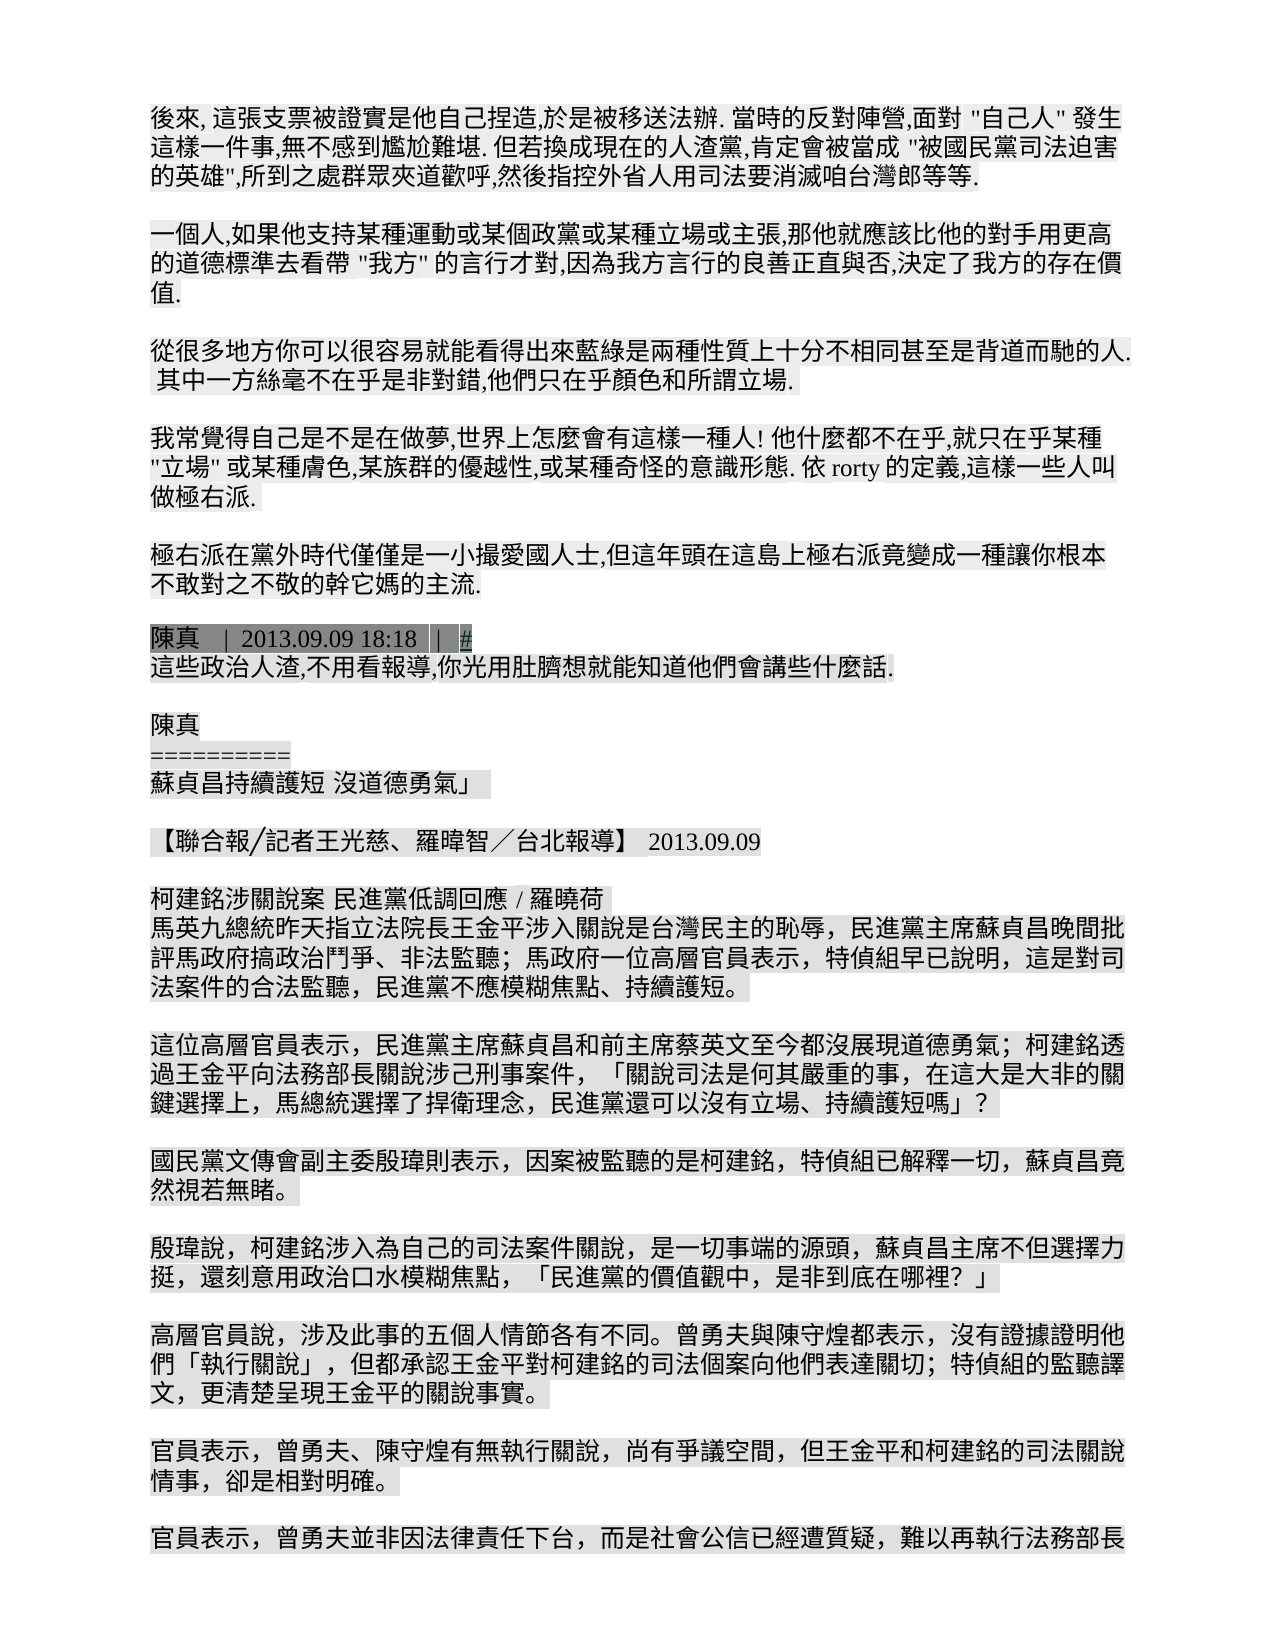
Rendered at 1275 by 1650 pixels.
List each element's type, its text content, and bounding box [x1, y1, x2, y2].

text 這些政治人渣,不用看報導,你光用肚臍想就能知道他們會講些什麼話. 陳真 ========== 蘇貞昌持續護短 沒道德勇氣」 【聯合報╱記者王光慈、羅暐智／台北報導】 2013.09.09 柯建銘涉關說案 民進黨低調回應 / 羅曉荷 馬英九總統昨天指立法院長王金平涉入關說是台灣民主的恥辱，民進黨主席蘇貞昌晚間批評馬政府搞政治鬥爭、非法監聽；馬政府一位高層官員表示，特偵組早已說明，這是對司法案件的合法監聽，民進黨不應模糊焦點、持續護短。 這位高層官員表示，民進黨主席蘇貞昌和前主席蔡英文至今都沒展現道德勇氣；柯建銘透過王金平向法務部長關說涉己刑事案件，「關說司法是何其嚴重的事，在這大是大非的關鍵選擇上，馬總統選擇了捍衛理念，民進黨還可以沒有立場、持續護短嗎」？ 國民黨文傳會副主委殷瑋則表示，因案被監聽的是柯建銘，特偵組已解釋一切，蘇貞昌竟然視若無睹。 殷瑋說，柯建銘涉入為自己的司法案件關說，是一切事端的源頭，蘇貞昌主席不但選擇力挺，還刻意用政治口水模糊焦點，「民進黨的價值觀中，是非到底在哪裡？」 高層官員說，涉及此事的五個人情節各有不同。曾勇夫與陳守煌都表示，沒有證據證明他們「執行關說」，但都承認王金平對柯建銘的司法個案向他們表達關切；特偵組的監聽譯文，更清楚呈現王金平的關說事實。 官員表示，曾勇夫、陳守煌有無執行關說，尚有爭議空間，但王金平和柯建銘的司法關說情事，卻是相對明確。 官員表示，曾勇夫並非因法律責任下台，而是社會公信已經遭質疑，難以再執行法務部長 [150, 653, 1125, 1554]
text 大概20幾年前,有個環保聯盟的朋友,為了反核電,竟然自己捏造一張國庫支票,企圖抹黑特定團體與個人,以便達到所謂反核電廠的目的. 後來, 這張支票被證實是他自己捏造,於是被移送法辦. 當時的反對陣營,面對 "自己人" 發生這樣一件事,無不感到尷尬難堪. 但若換成現在的人渣黨,肯定會被當成 "被國民黨司法迫害的英雄",所到之處群眾夾道歡呼,然後指控外省人用司法要消滅咱台灣郎等等. 一個人,如果他支持某種運動或某個政黨或某種立場或主張,那他就應該比他的對手用更高的道德標準去看帶 "我方" 的言行才對,因為我方言行的良善正直與否,決定了我方的存在價值. 從很多地方你可以很容易就能看得出來藍綠是兩種性質上十分不相同甚至是背道而馳的人. 其中一方絲毫不在乎是非對錯,他們只在乎顏色和所謂立場. 我常覺得自己是不是在做夢,世界上怎麼會有這樣一種人! 他什麼都不在乎,就只在乎某種 "立場" 或某種膚色,某族群的優越性,或某種奇怪的意識形態. 依rorty的定義,這樣一些人叫做極右派. 極右派在黨外時代僅僅是一小撮愛國人士,但這年頭在這島上極右派竟變成一種讓你根本不敢對之不敬的幹它媽的主流. [150, 75, 1125, 599]
text 陳真 | 2013.09.09 18:18 | # [150, 624, 1125, 653]
